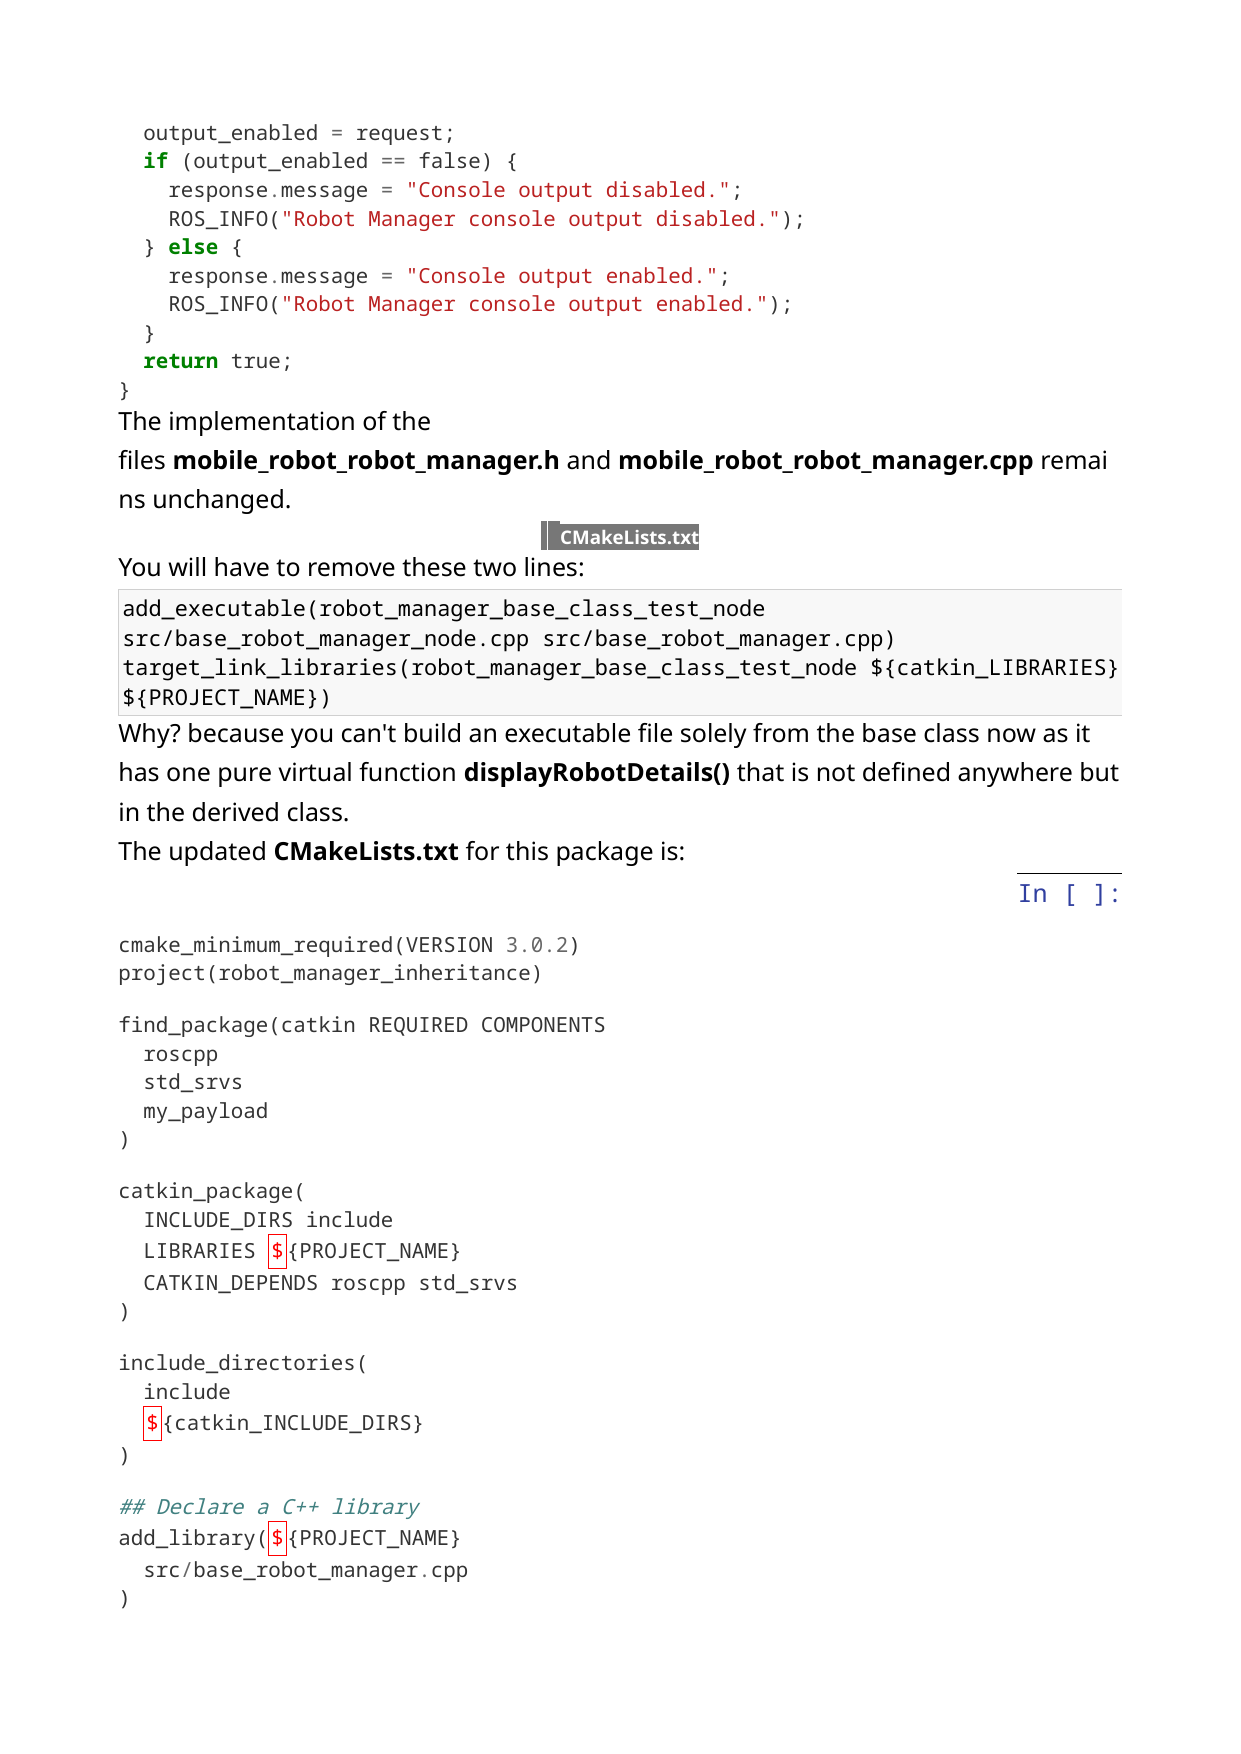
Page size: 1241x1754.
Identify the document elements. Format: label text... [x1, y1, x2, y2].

text } else { [118, 232, 1122, 261]
text ) [118, 1124, 1122, 1153]
text response.message = "Console output disabled."; [118, 175, 1122, 204]
text In [ ]: [118, 873, 1122, 910]
text LIBRARIES $ [118, 1233, 286, 1268]
text $ [269, 1522, 286, 1555]
text INCLUDE_DIRS include [118, 1205, 1122, 1233]
text [118, 1406, 143, 1440]
text find_package(catkin REQUIRED COMPONENTS [118, 1010, 1122, 1039]
text You will have to remove these two lines: [118, 550, 1122, 584]
text roscpp [118, 1039, 1122, 1067]
text ) [118, 1296, 1122, 1325]
text response.message = "Console output enabled."; [118, 261, 1122, 289]
text ) [118, 1440, 1122, 1468]
text output_enabled = request; [118, 118, 1122, 147]
text The updated CMakeLists.txt for this package is: [118, 833, 1122, 867]
text catkin_package( [118, 1176, 1122, 1205]
text ) [118, 1583, 1122, 1612]
text std_srvs [118, 1067, 1122, 1096]
text } [118, 318, 1122, 346]
text The implementation of the files mobile_robot_robot_manager.h and mobile_robot_robot_manager.cpp remains unchanged. [118, 403, 1122, 516]
text src/base_robot_manager.cpp [118, 1555, 1122, 1583]
text ROS_INFO("Robot Manager console output enabled."); [118, 289, 1122, 318]
text Why? because you can't build an executable file solely from the base class now as it has one pure virtual function displayRobotDetails() that is not defined anywhere but in the derived class. [118, 716, 1122, 828]
text CATKIN_DEPENDS roscpp std_srvs [118, 1268, 1122, 1296]
text CMakeLists.txt [118, 521, 1122, 550]
text ROS_INFO("Robot Manager console output disabled."); [118, 204, 1122, 232]
text if (output_enabled == false) { [118, 147, 1122, 175]
text {catkin_INCLUDE_DIRS} [162, 1406, 1122, 1440]
text include [118, 1377, 1122, 1406]
text cmake_minimum_required(VERSION 3.0.2) [118, 930, 1122, 958]
text $ [144, 1407, 161, 1440]
text my_payload [118, 1096, 1122, 1124]
text ## Declare a C++ library [118, 1492, 1122, 1521]
text project(robot_manager_inheritance) [118, 958, 1122, 987]
text {PROJECT_NAME} [287, 1233, 1122, 1268]
text return true; [118, 346, 1122, 375]
text add_executable(robot_manager_base_class_test_node src/base_robot_manager_node.cpp src/base_robot_manager.cpp) [119, 590, 1122, 648]
text include_directories( [118, 1348, 1122, 1377]
text add_library( [118, 1521, 268, 1555]
text } [118, 375, 1122, 403]
text target_link_libraries(robot_manager_base_class_test_node ${catkin_LIBRARIES} ${PROJECT_NAME}) [119, 648, 1122, 715]
text {PROJECT_NAME} [287, 1521, 1122, 1555]
